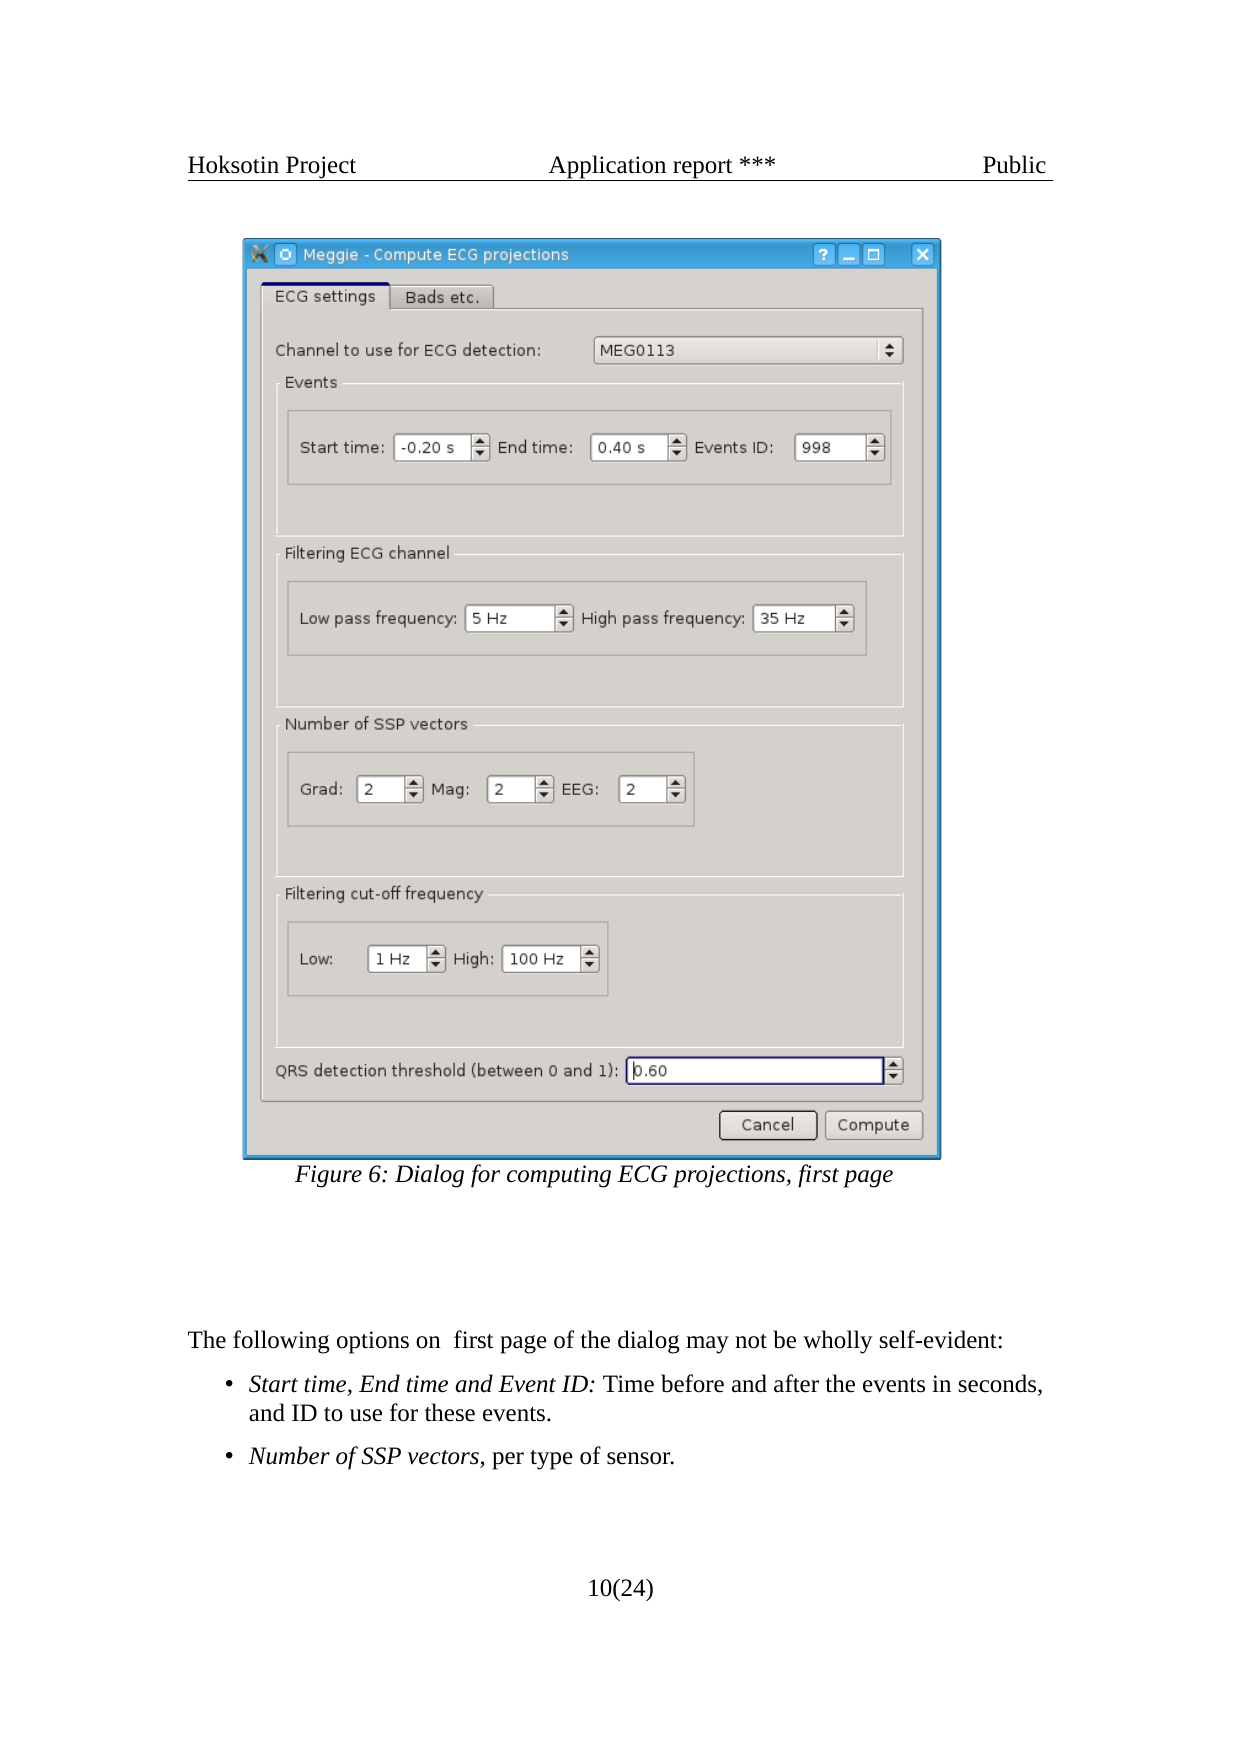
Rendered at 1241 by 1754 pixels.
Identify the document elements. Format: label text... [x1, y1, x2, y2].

list Start time, End time and Event ID: Time before and after the events in seconds, and ID to use for these events. [225, 1369, 1053, 1426]
list The following options on first page of the dialog may not be wholly self-evident: [187, 1325, 1053, 1354]
text Figure 6: Dialog for computing ECG projections, first page [242, 238, 948, 1188]
list Number of SSP vectors, per type of sensor. [225, 1441, 1053, 1470]
picture [242, 238, 942, 1160]
